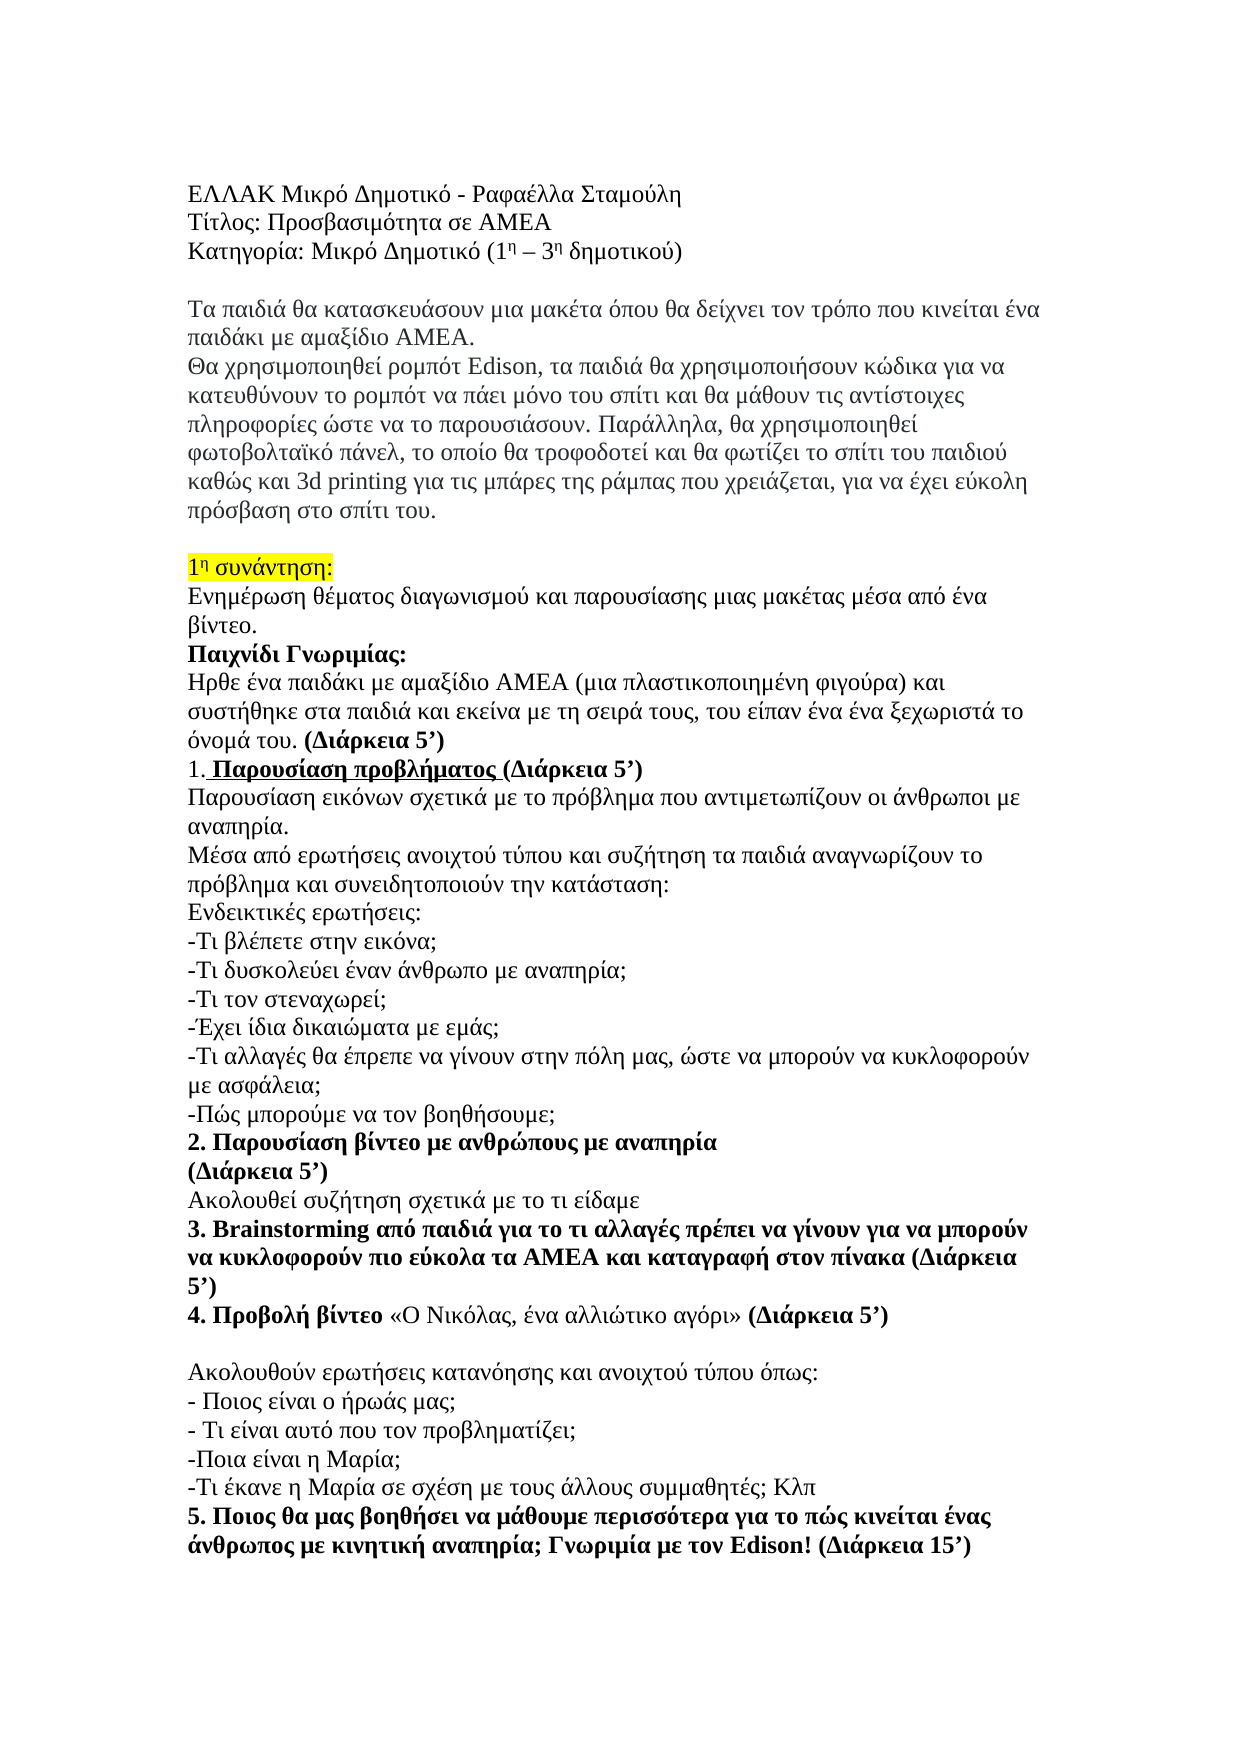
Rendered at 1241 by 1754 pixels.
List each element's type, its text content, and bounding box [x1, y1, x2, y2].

text -Ποια είναι η Μαρία; [187, 1444, 1053, 1472]
text ΕΛΛΑΚ Μικρό Δημοτικό - Ραφαέλλα Σταμούλη [187, 179, 1053, 207]
text -Τι αλλαγές θα έπρεπε να γίνουν στην πόλη μας, ώστε να μπορούν να κυκλοφορούν με ασφάλεια; [187, 1041, 1053, 1099]
text 3. Brainstorming από παιδιά για το τι αλλαγές πρέπει να γίνουν για να μπορούν να κυκλοφορούν πιο εύκολα τα ΑΜΕΑ και καταγραφή στον πίνακα (Διάρκεια 5’) [187, 1214, 1053, 1300]
text Ηρθε ένα παιδάκι με αμαξίδιο ΑΜΕΑ (μια πλαστικοποιημένη φιγούρα) και συστήθηκε στα παιδιά και εκείνα με τη σειρά τους, του είπαν ένα ένα ξεχωριστά το όνομά του. (Διάρκεια 5’) [187, 667, 1053, 754]
text -Τι έκανε η Μαρία σε σχέση με τους άλλους συμμαθητές; Κλπ [187, 1472, 1053, 1501]
text 2. Παρουσίαση βίντεο με ανθρώπους με αναπηρία [187, 1127, 1053, 1156]
text Ενδεικτικές ερωτήσεις: [187, 897, 1053, 926]
text 1η συνάντηση: [187, 552, 1053, 581]
text -Τι τον στεναχωρεί; [187, 984, 1053, 1012]
text Μέσα από ερωτήσεις ανοιχτού τύπου και συζήτηση τα παιδιά αναγνωρίζουν το πρόβλημα και συνειδητοποιούν την κατάσταση: [187, 840, 1053, 897]
text (Διάρκεια 5’) [187, 1156, 1053, 1185]
text Παιχνίδι Γνωριμίας: [187, 639, 1053, 667]
text - Ποιος είναι ο ήρωάς μας; [187, 1386, 1053, 1415]
text Τίτλος: Προσβασιμότητα σε ΑΜΕΑ [187, 207, 1053, 236]
text 1. Παρουσίαση προβλήματος (Διάρκεια 5’) [187, 754, 1053, 782]
text 5. Ποιος θα μας βοηθήσει να μάθουμε περισσότερα για το πώς κινείται ένας άνθρωπος με κινητική αναπηρία; Γνωριμία με τον Edison! (Διάρκεια 15’) [187, 1501, 1053, 1559]
text Παρουσίαση εικόνων σχετικά με το πρόβλημα που αντιμετωπίζουν οι άνθρωποι με αναπηρία. [187, 782, 1053, 840]
text -Έχει ίδια δικαιώματα με εμάς; [187, 1012, 1053, 1041]
text 4. Προβολή βίντεο «Ο Νικόλας, ένα αλλιώτικο αγόρι» (Διάρκεια 5’) [187, 1300, 1053, 1329]
text Κατηγορία: Μικρό Δημοτικό (1η – 3η δημοτικού) [187, 236, 1053, 265]
text Τα παιδιά θα κατασκευάσουν μια μακέτα όπου θα δείχνει τον τρόπο που κινείται ένα παιδάκι με αμαξίδιο ΑΜΕΑ. [187, 294, 1053, 351]
text -Τι βλέπετε στην εικόνα; [187, 926, 1053, 955]
text Ακολουθούν ερωτήσεις κατανόησης και ανοιχτού τύπου όπως: [187, 1357, 1053, 1386]
text Ακολουθεί συζήτηση σχετικά με το τι είδαμε [187, 1185, 1053, 1214]
text Θα χρησιμοποιηθεί ρομπότ Edison, τα παιδιά θα χρησιμοποιήσουν κώδικα για να κατευθύνουν το ρομπότ να πάει μόνο του σπίτι και θα μάθουν τις αντίστοιχες πληροφορίες ώστε να το παρουσιάσουν. Παράλληλα, θα χρησιμοποιηθεί φωτοβολταϊκό πάνελ, το οποίο θα τροφοδοτεί και θα φωτίζει το σπίτι του παιδιού καθώς και 3d printing για τις μπάρες της ράμπας που χρειάζεται, για να έχει εύκολη πρόσβαση στο σπίτι του. [187, 351, 1053, 524]
text -Πώς μπορούμε να τον βοηθήσουμε; [187, 1099, 1053, 1127]
text Ενημέρωση θέματος διαγωνισμού και παρουσίασης μιας μακέτας μέσα από ένα βίντεο. [187, 581, 1053, 639]
text -Τι δυσκολεύει έναν άνθρωπο με αναπηρία; [187, 955, 1053, 984]
text - Τι είναι αυτό που τον προβληματίζει; [187, 1415, 1053, 1444]
